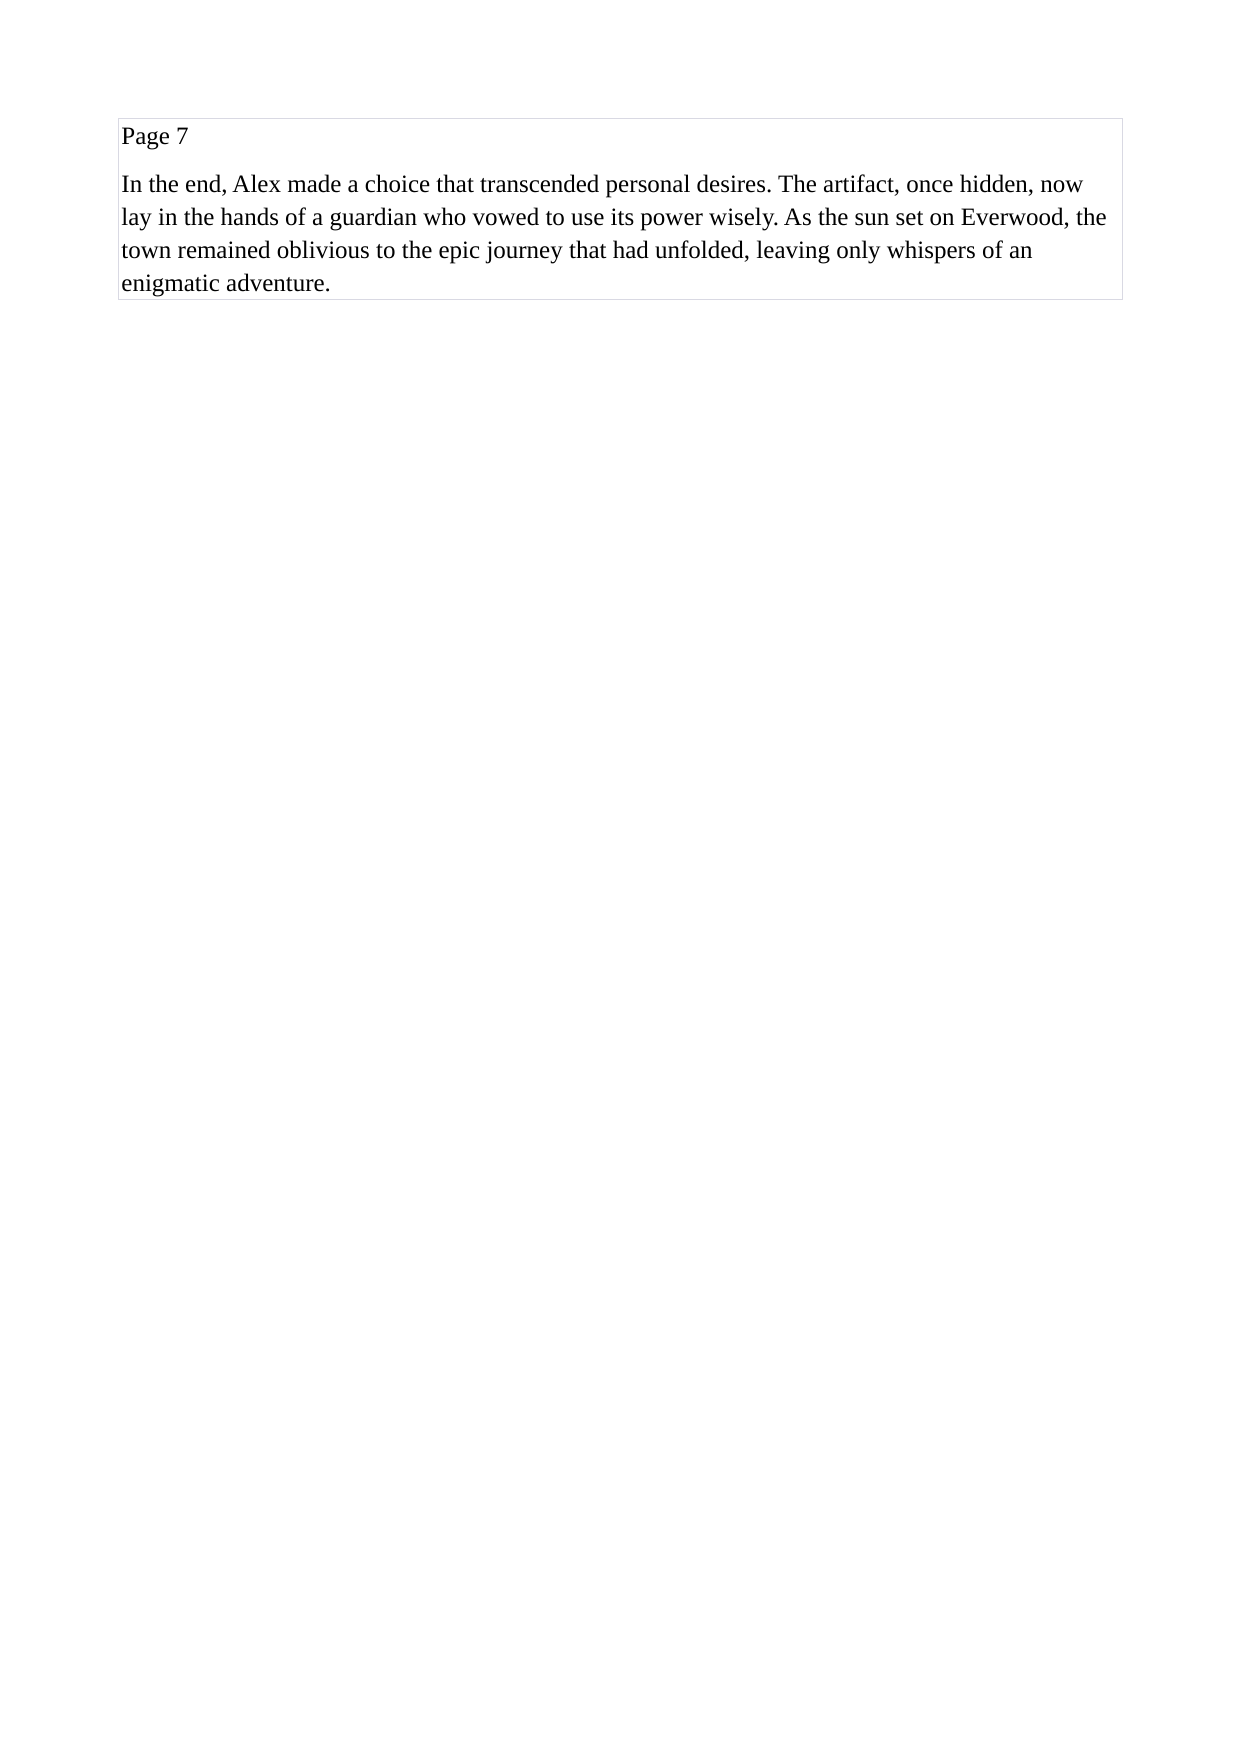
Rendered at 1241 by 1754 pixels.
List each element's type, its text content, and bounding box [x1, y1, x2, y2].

text In the end, Alex made a choice that transcended personal desires. The artifact, once hidden, now lay in the hands of a guardian who vowed to use its power wisely. As the sun set on Everwood, the town remained oblivious to the epic journey that had unfolded, leaving only whispers of an enigmatic adventure. [119, 166, 1122, 299]
text Page 7 [119, 119, 1122, 150]
